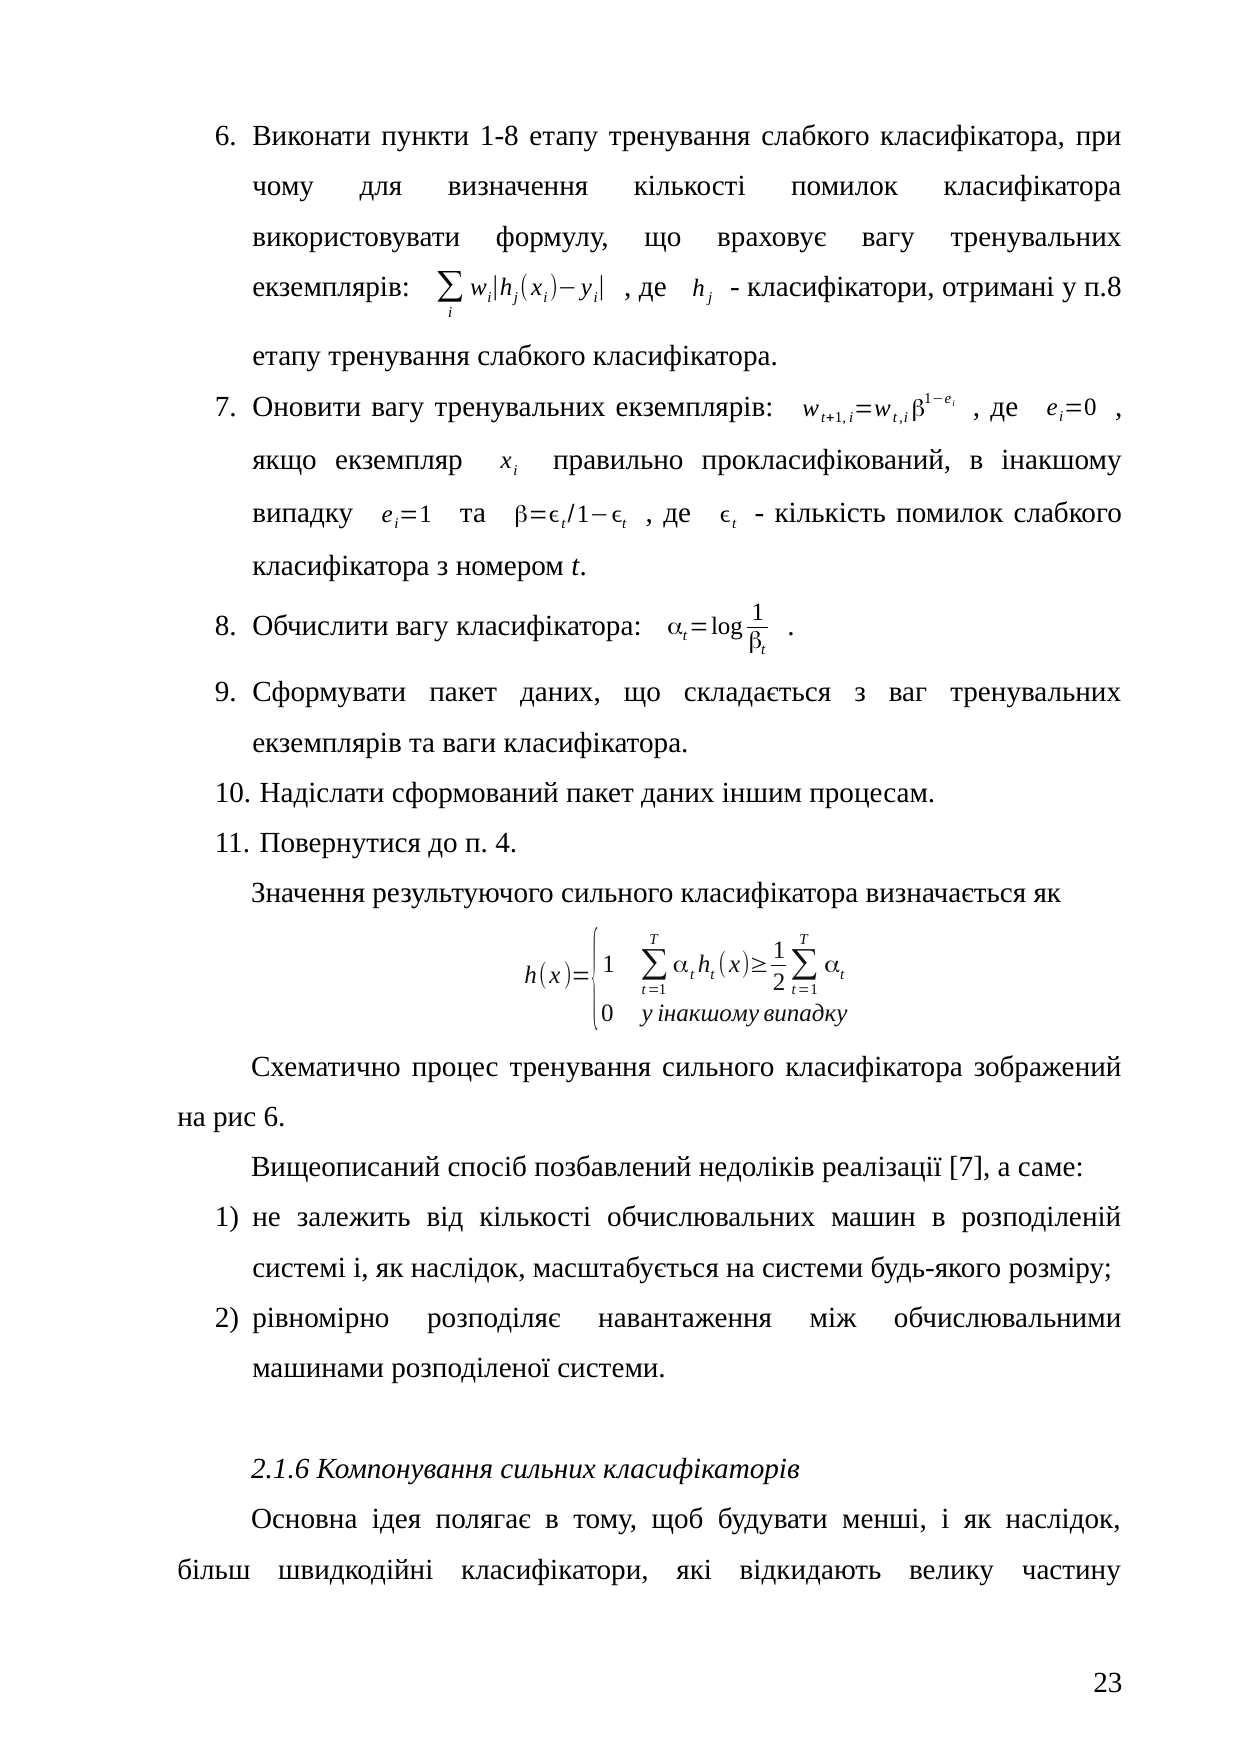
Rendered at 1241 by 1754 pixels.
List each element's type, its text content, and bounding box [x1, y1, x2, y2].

list Виконати пункти 1-8 етапу тренування слабкого класифікатора, при чому для визначення кількості помилок класифікатора використовувати формулу, що враховує вагу тренувальних екземплярів: , де - класифікатори, отримані у п.8 етапу тренування слабкого класифікатора. [214, 118, 1122, 372]
list Повернутися до п. 4. [214, 825, 1122, 859]
list Обчислити вагу класифікатора: . [214, 599, 1122, 658]
text 2.1.6 Компонування сильних класифікаторів [177, 1451, 1122, 1485]
list Сформувати пакет даних, що складається з ваг тренувальних екземплярів та ваги класифікатора. [214, 674, 1122, 758]
list не залежить від кількості обчислювальних машин в розподіленій системі і, як наслідок, масштабується на системи будь-якого розміру; [214, 1199, 1122, 1283]
text Значення результуючого сильного класифікатора визначається як [177, 876, 1122, 909]
text Вищеописаний спосіб позбавлений недоліків реалізації [7], а саме: [177, 1149, 1122, 1183]
list Надіслати сформований пакет даних іншим процесам. [214, 775, 1122, 808]
list рівномірно розподіляє навантаження між обчислювальними машинами розподіленої системи. [214, 1300, 1122, 1384]
list Оновити вагу тренувальних екземплярів: , де , якщо екземпляр правильно прокласифікований, в інакшому випадку та , де - кількість помилок слабкого класифікатора з номером t. [214, 389, 1122, 582]
text Основна ідея полягає в тому, щоб будувати менші, і як наслідок, більш швидкодійні класифікатори, які відкидають велику частину [177, 1501, 1122, 1585]
text Схематично процес тренування сильного класифікатора зображений на рис 6. [177, 1049, 1122, 1132]
